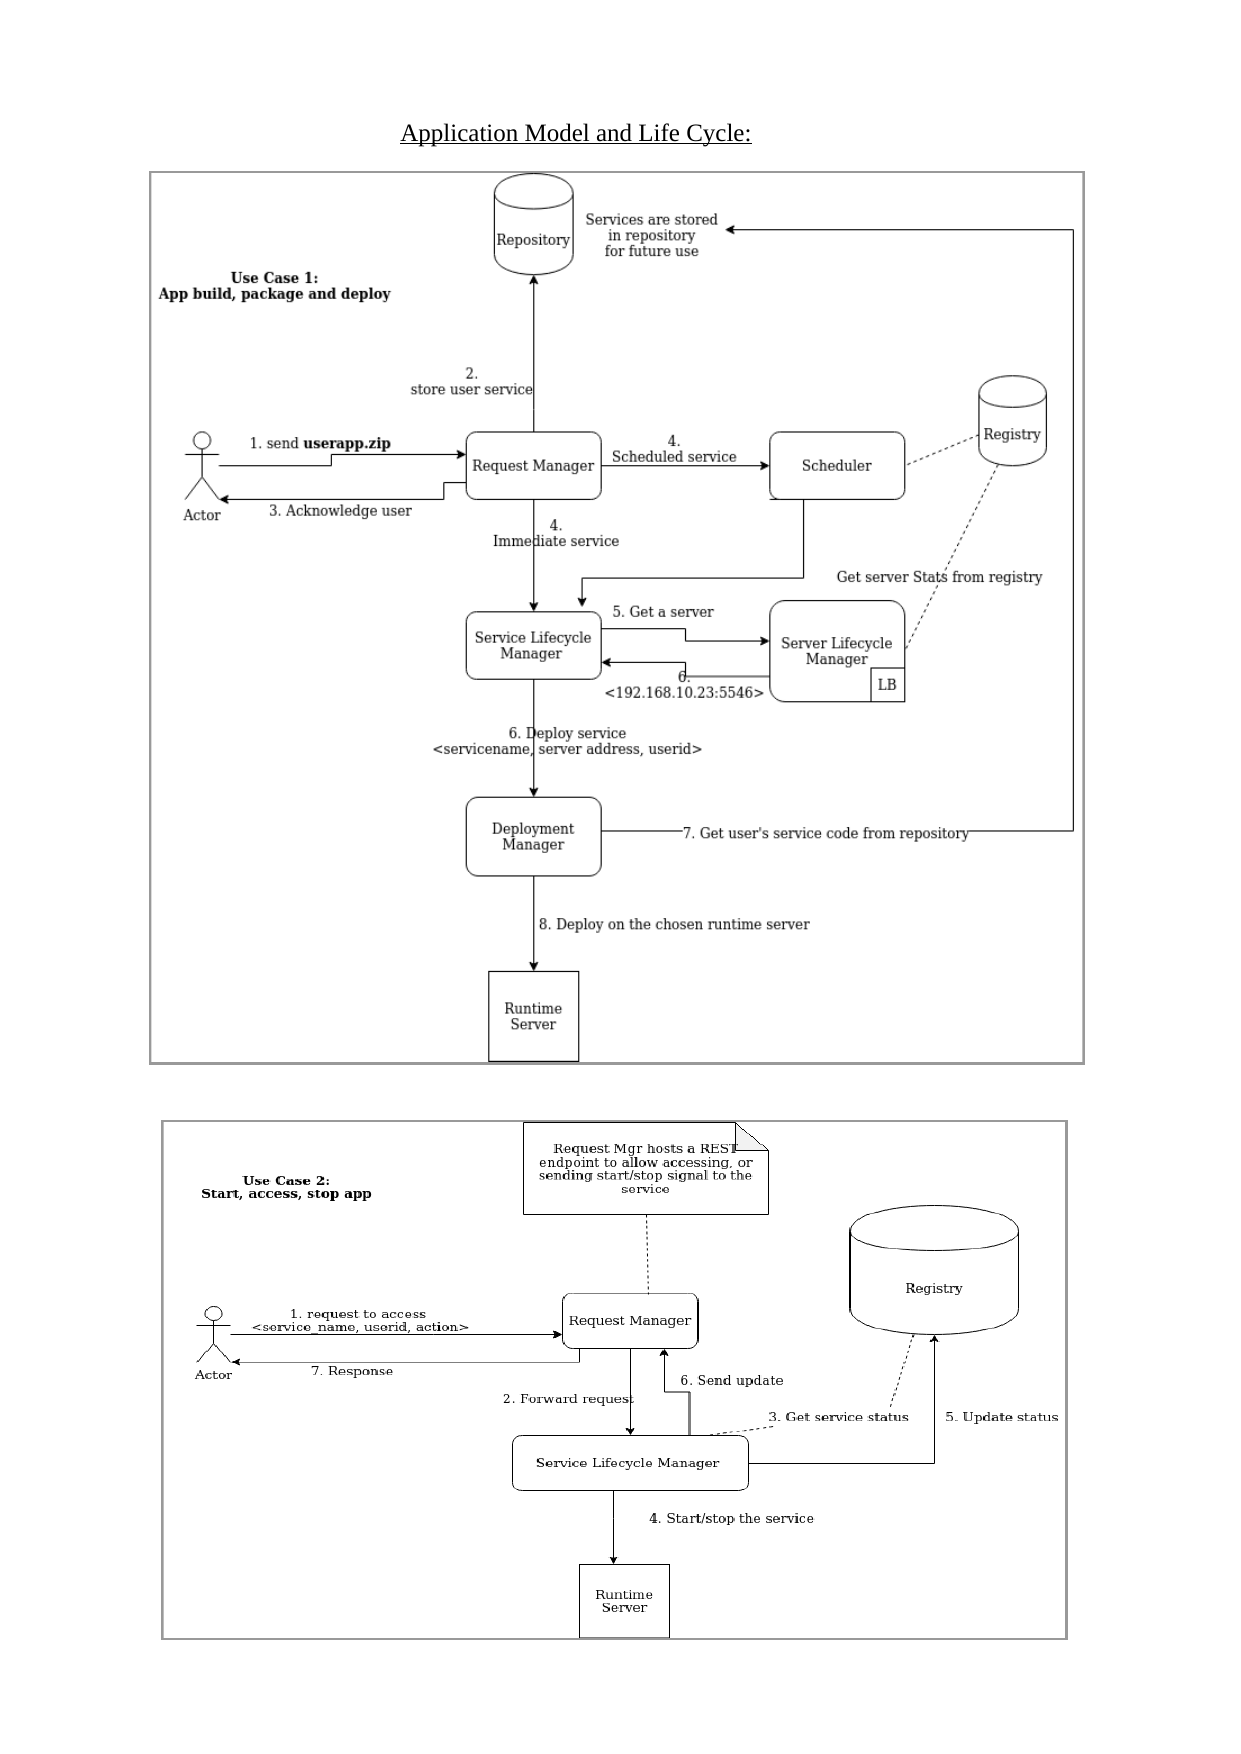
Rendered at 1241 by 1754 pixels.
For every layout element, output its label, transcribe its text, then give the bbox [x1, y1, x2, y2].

text Application Model and Life Cycle: [29, 118, 1122, 147]
picture [151, 173, 1083, 1062]
picture [163, 1122, 1065, 1638]
